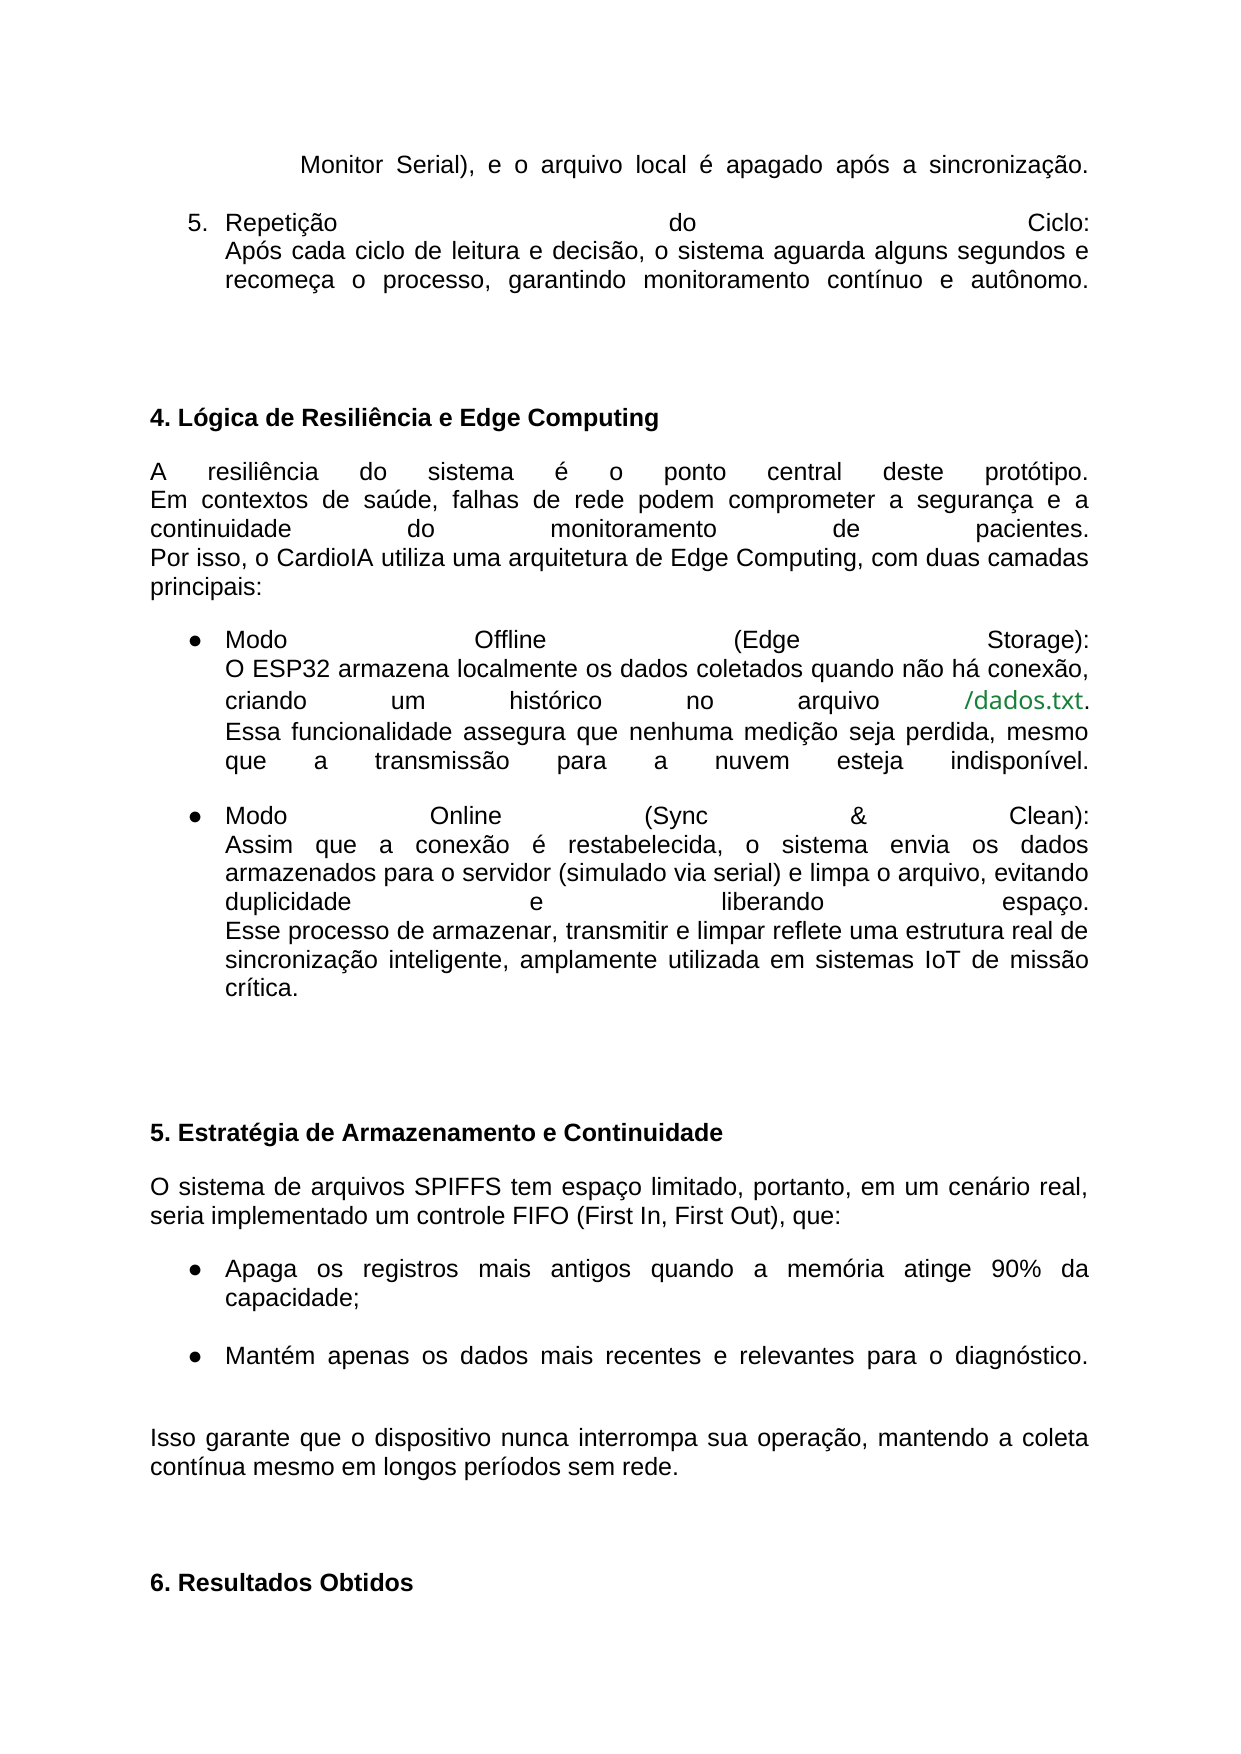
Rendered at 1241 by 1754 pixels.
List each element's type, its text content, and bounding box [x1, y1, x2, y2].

text A resiliência do sistema é o ponto central deste protótipo. Em contextos de saúde, falhas de rede podem comprometer a segurança e a continuidade do monitoramento de pacientes. Por isso, o CardioIA utiliza uma arquitetura de Edge Computing, com duas camadas principais: [150, 457, 1090, 601]
subtitle 5. Estratégia de Armazenamento e Continuidade [150, 1118, 1090, 1147]
list Apaga os registros mais antigos quando a memória atinge 90% da capacidade; [187, 1254, 1090, 1341]
list Modo Online (Sync & Clean): Assim que a conexão é restabelecida, o sistema envia os dados armazenados para o servidor (simulado via serial) e limpa o arquivo, evitando duplicidade e liberando espaço. Esse processo de armazenar, transmitir e limpar reflete uma estrutura real de sincronização inteligente, amplamente utilizada em sistemas IoT de missão crítica. [187, 801, 1090, 1031]
list Monitor Serial), e o arquivo local é apagado após a sincronização. [262, 150, 1090, 207]
text O sistema de arquivos SPIFFS tem espaço limitado, portanto, em um cenário real, seria implementado um controle FIFO (First In, First Out), que: [150, 1172, 1090, 1229]
subtitle 4. Lógica de Resiliência e Edge Computing [150, 403, 1090, 432]
list Mantém apenas os dados mais recentes e relevantes para o diagnóstico. [187, 1341, 1090, 1398]
text Isso garante que o dispositivo nunca interrompa sua operação, mantendo a coleta contínua mesmo em longos períodos sem rede. [150, 1423, 1090, 1481]
list Repetição do Ciclo: Após cada ciclo de leitura e decisão, o sistema aguarda alguns segundos e recomeça o processo, garantindo monitoramento contínuo e autônomo. [187, 207, 1090, 320]
list Modo Offline (Edge Storage): O ESP32 armazena localmente os dados coletados quando não há conexão, criando um histórico no arquivo /dados.txt. Essa funcionalidade assegura que nenhuma medição seja perdida, mesmo que a transmissão para a nuvem esteja indisponível. [187, 626, 1090, 801]
subtitle 6. Resultados Obtidos [150, 1568, 1090, 1597]
